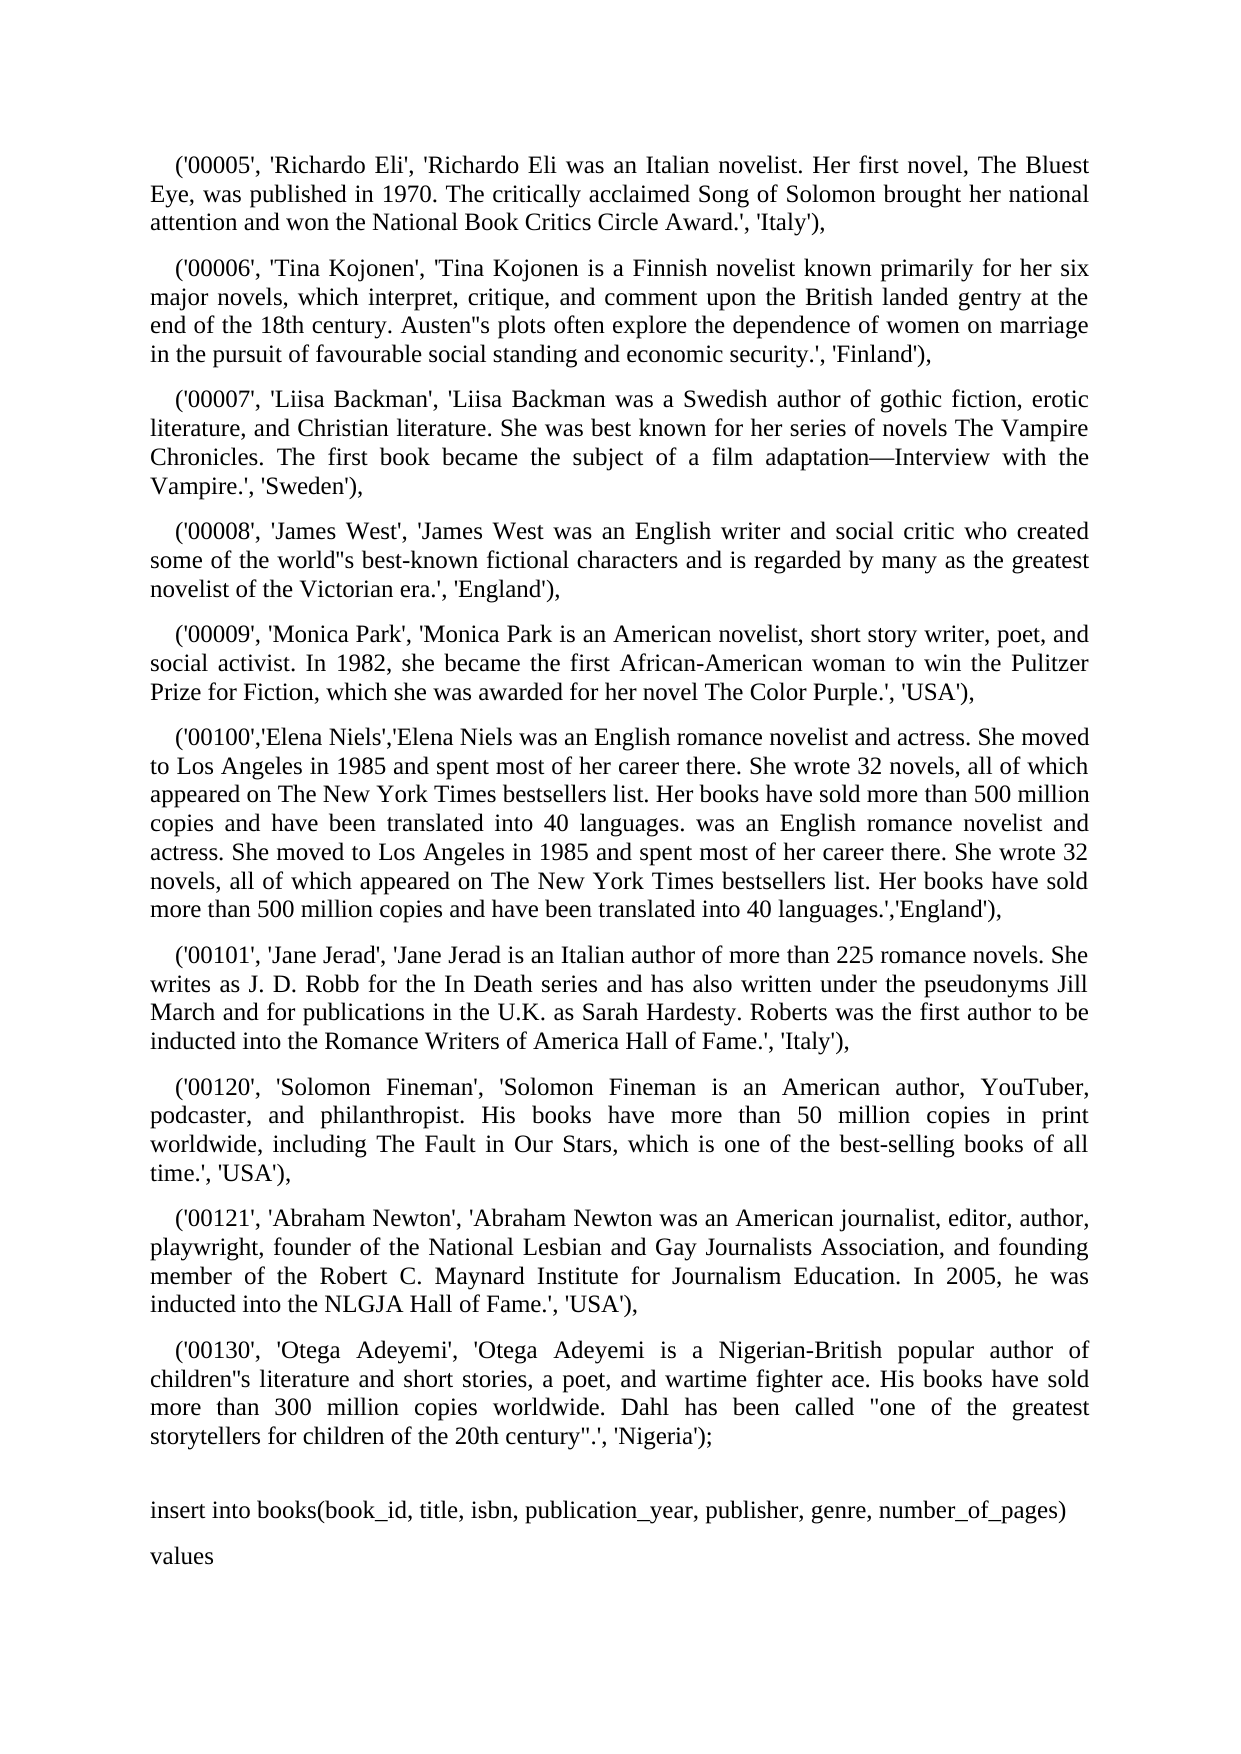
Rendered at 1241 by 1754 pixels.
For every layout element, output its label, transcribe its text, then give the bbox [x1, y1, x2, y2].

text ('00101', 'Jane Jerad', 'Jane Jerad is an Italian author of more than 225 romance novels. She writes as J. D. Robb for the In Death series and has also written under the pseudonyms Jill March and for publications in the U.K. as Sarah Hardesty. Roberts was the first author to be inducted into the Romance Writers of America Hall of Fame.', 'Italy'), [150, 940, 1090, 1055]
text ('00005', 'Richardo Eli', 'Richardo Eli was an Italian novelist. Her first novel, The Bluest Eye, was published in 1970. The critically acclaimed Song of Solomon brought her national attention and won the National Book Critics Circle Award.', 'Italy'), [150, 150, 1090, 236]
text ('00130', 'Otega Adeyemi', 'Otega Adeyemi is a Nigerian-British popular author of children''s literature and short stories, a poet, and wartime fighter ace. His books have sold more than 300 million copies worldwide. Dahl has been called "one of the greatest storytellers for children of the 20th century".', 'Nigeria'); [150, 1335, 1090, 1450]
text ('00120', 'Solomon Fineman', 'Solomon Fineman is an American author, YouTuber, podcaster, and philanthropist. His books have more than 50 million copies in print worldwide, including The Fault in Our Stars, which is one of the best-selling books of all time.', 'USA'), [150, 1072, 1090, 1187]
text ('00100','Elena Niels','Elena Niels was an English romance novelist and actress. She moved to Los Angeles in 1985 and spent most of her career there. She wrote 32 novels, all of which appeared on The New York Times bestsellers list. Her books have sold more than 500 million copies and have been translated into 40 languages. was an English romance novelist and actress. She moved to Los Angeles in 1985 and spent most of her career there. She wrote 32 novels, all of which appeared on The New York Times bestsellers list. Her books have sold more than 500 million copies and have been translated into 40 languages.','England'), [150, 722, 1090, 923]
text ('00006', 'Tina Kojonen', 'Tina Kojonen is a Finnish novelist known primarily for her six major novels, which interpret, critique, and comment upon the British landed gentry at the end of the 18th century. Austen''s plots often explore the dependence of women on marriage in the pursuit of favourable social standing and economic security.', 'Finland'), [150, 253, 1090, 368]
text ('00121', 'Abraham Newton', 'Abraham Newton was an American journalist, editor, author, playwright, founder of the National Lesbian and Gay Journalists Association, and founding member of the Robert C. Maynard Institute for Journalism Education. In 2005, he was inducted into the NLGJA Hall of Fame.', 'USA'), [150, 1203, 1090, 1318]
text values [150, 1541, 1090, 1569]
text ('00009', 'Monica Park', 'Monica Park is an American novelist, short story writer, poet, and social activist. In 1982, she became the first African-American woman to win the Pulitzer Prize for Fiction, which she was awarded for her novel The Color Purple.', 'USA'), [150, 619, 1090, 705]
text ('00007', 'Liisa Backman', 'Liisa Backman was a Swedish author of gothic fiction, erotic literature, and Christian literature. She was best known for her series of novels The Vampire Chronicles. The first book became the subject of a film adaptation—Interview with the Vampire.', 'Sweden'), [150, 384, 1090, 499]
text insert into books(book_id, title, isbn, publication_year, publisher, genre, number_of_pages) [150, 1495, 1090, 1524]
text ('00008', 'James West', 'James West was an English writer and social critic who created some of the world''s best-known fictional characters and is regarded by many as the greatest novelist of the Victorian era.', 'England'), [150, 516, 1090, 602]
